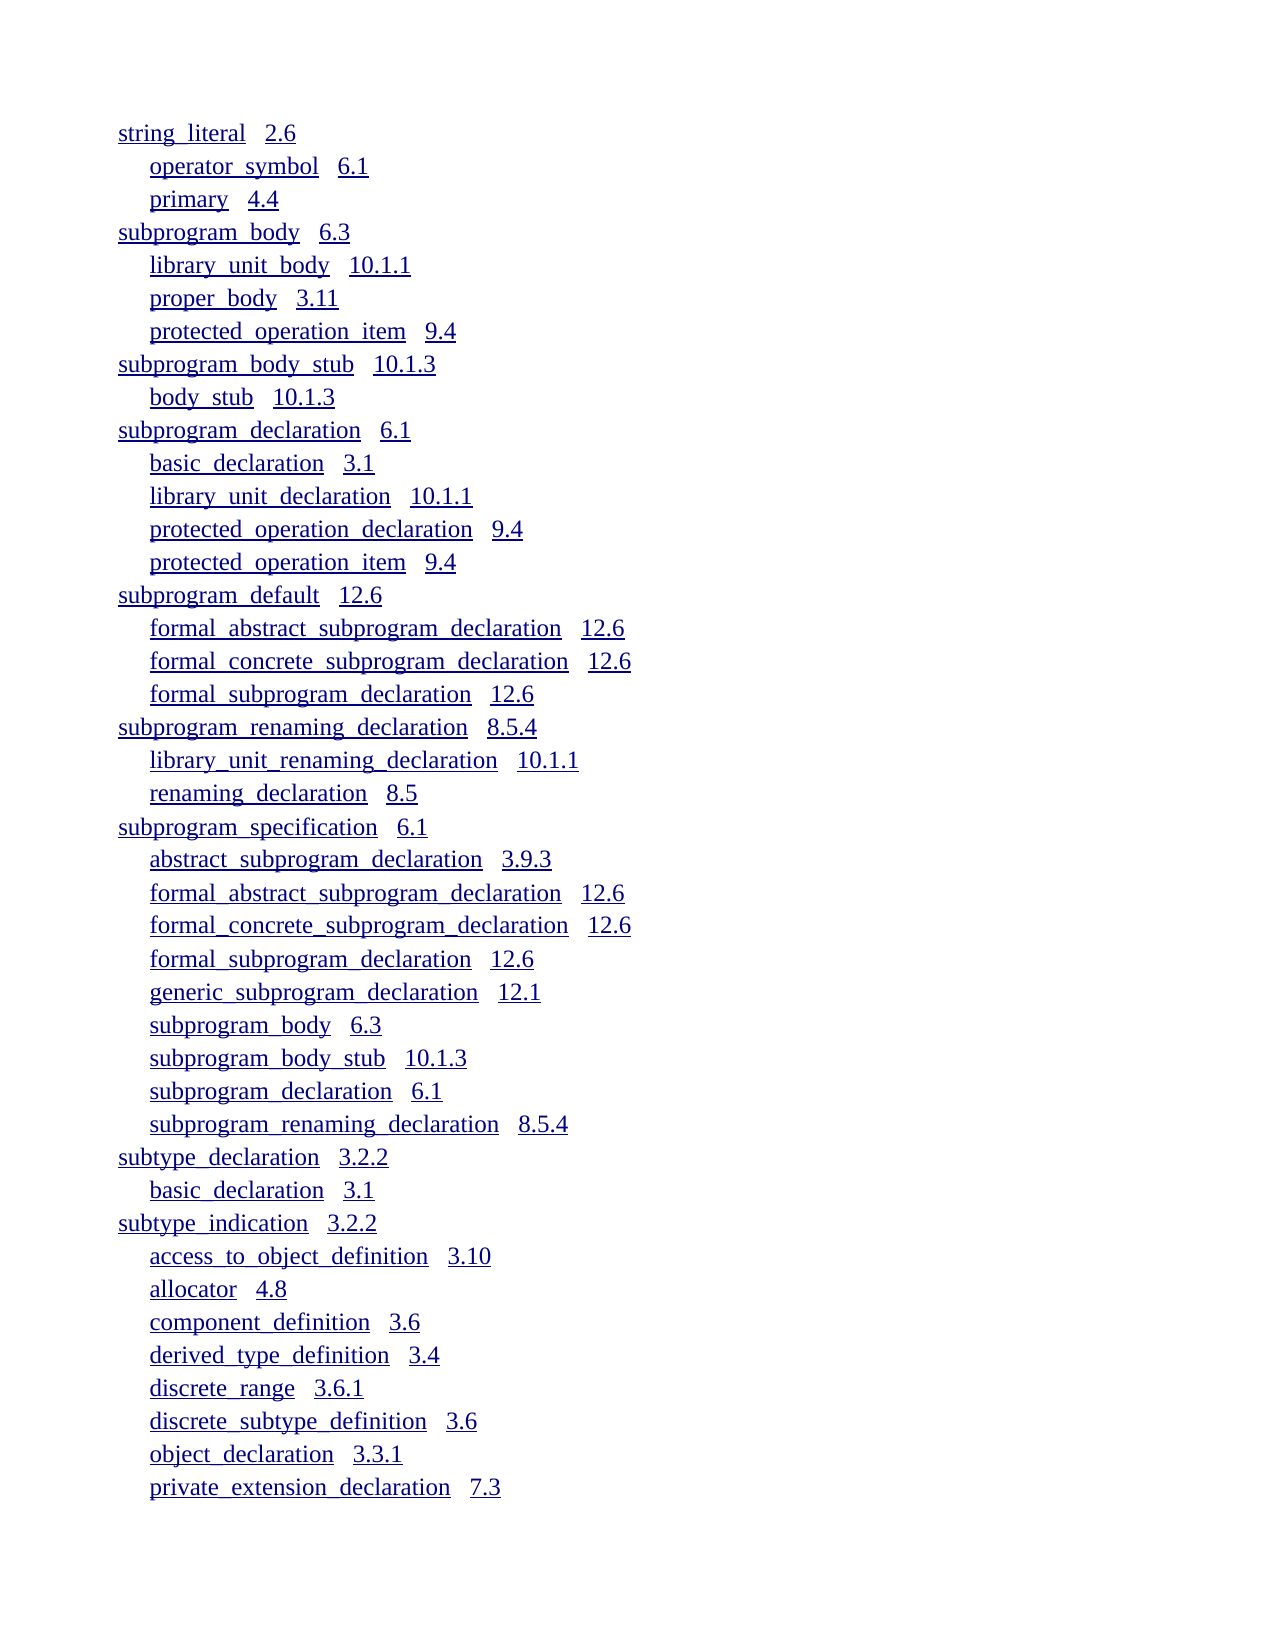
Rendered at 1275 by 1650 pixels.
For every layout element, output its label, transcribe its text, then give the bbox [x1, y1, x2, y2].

text subtype_indication 3.2.2 access_to_object_definition 3.10 allocator 4.8 component_definition 3.6 derived_type_definition 3.4 discrete_range 3.6.1 discrete_subtype_definition 3.6 object_declaration 3.3.1 private_extension_declaration 7.3 [118, 1208, 1157, 1501]
text subprogram_renaming_declaration 8.5.4 library_unit_renaming_declaration 10.1.1 renaming_declaration 8.5 [118, 712, 1157, 807]
text string_literal 2.6 operator_symbol 6.1 primary 4.4 [118, 118, 1157, 213]
text subprogram_body 6.3 library_unit_body 10.1.1 proper_body 3.11 protected_operation_item 9.4 [118, 217, 1157, 345]
text subtype_declaration 3.2.2 basic_declaration 3.1 [118, 1142, 1157, 1203]
text subprogram_specification 6.1 abstract_subprogram_declaration 3.9.3 formal_abstract_subprogram_declaration 12.6 formal_concrete_subprogram_declaration 12.6 formal_subprogram_declaration 12.6 generic_subprogram_declaration 12.1 subprogram_body 6.3 subprogram_body_stub 10.1.3 subprogram_declaration 6.1 subprogram_renaming_declaration 8.5.4 [118, 812, 1157, 1137]
text subprogram_default 12.6 formal_abstract_subprogram_declaration 12.6 formal_concrete_subprogram_declaration 12.6 formal_subprogram_declaration 12.6 [118, 580, 1157, 708]
text subprogram_declaration 6.1 basic_declaration 3.1 library_unit_declaration 10.1.1 protected_operation_declaration 9.4 protected_operation_item 9.4 [118, 415, 1157, 576]
text subprogram_body_stub 10.1.3 body_stub 10.1.3 [118, 349, 1157, 411]
